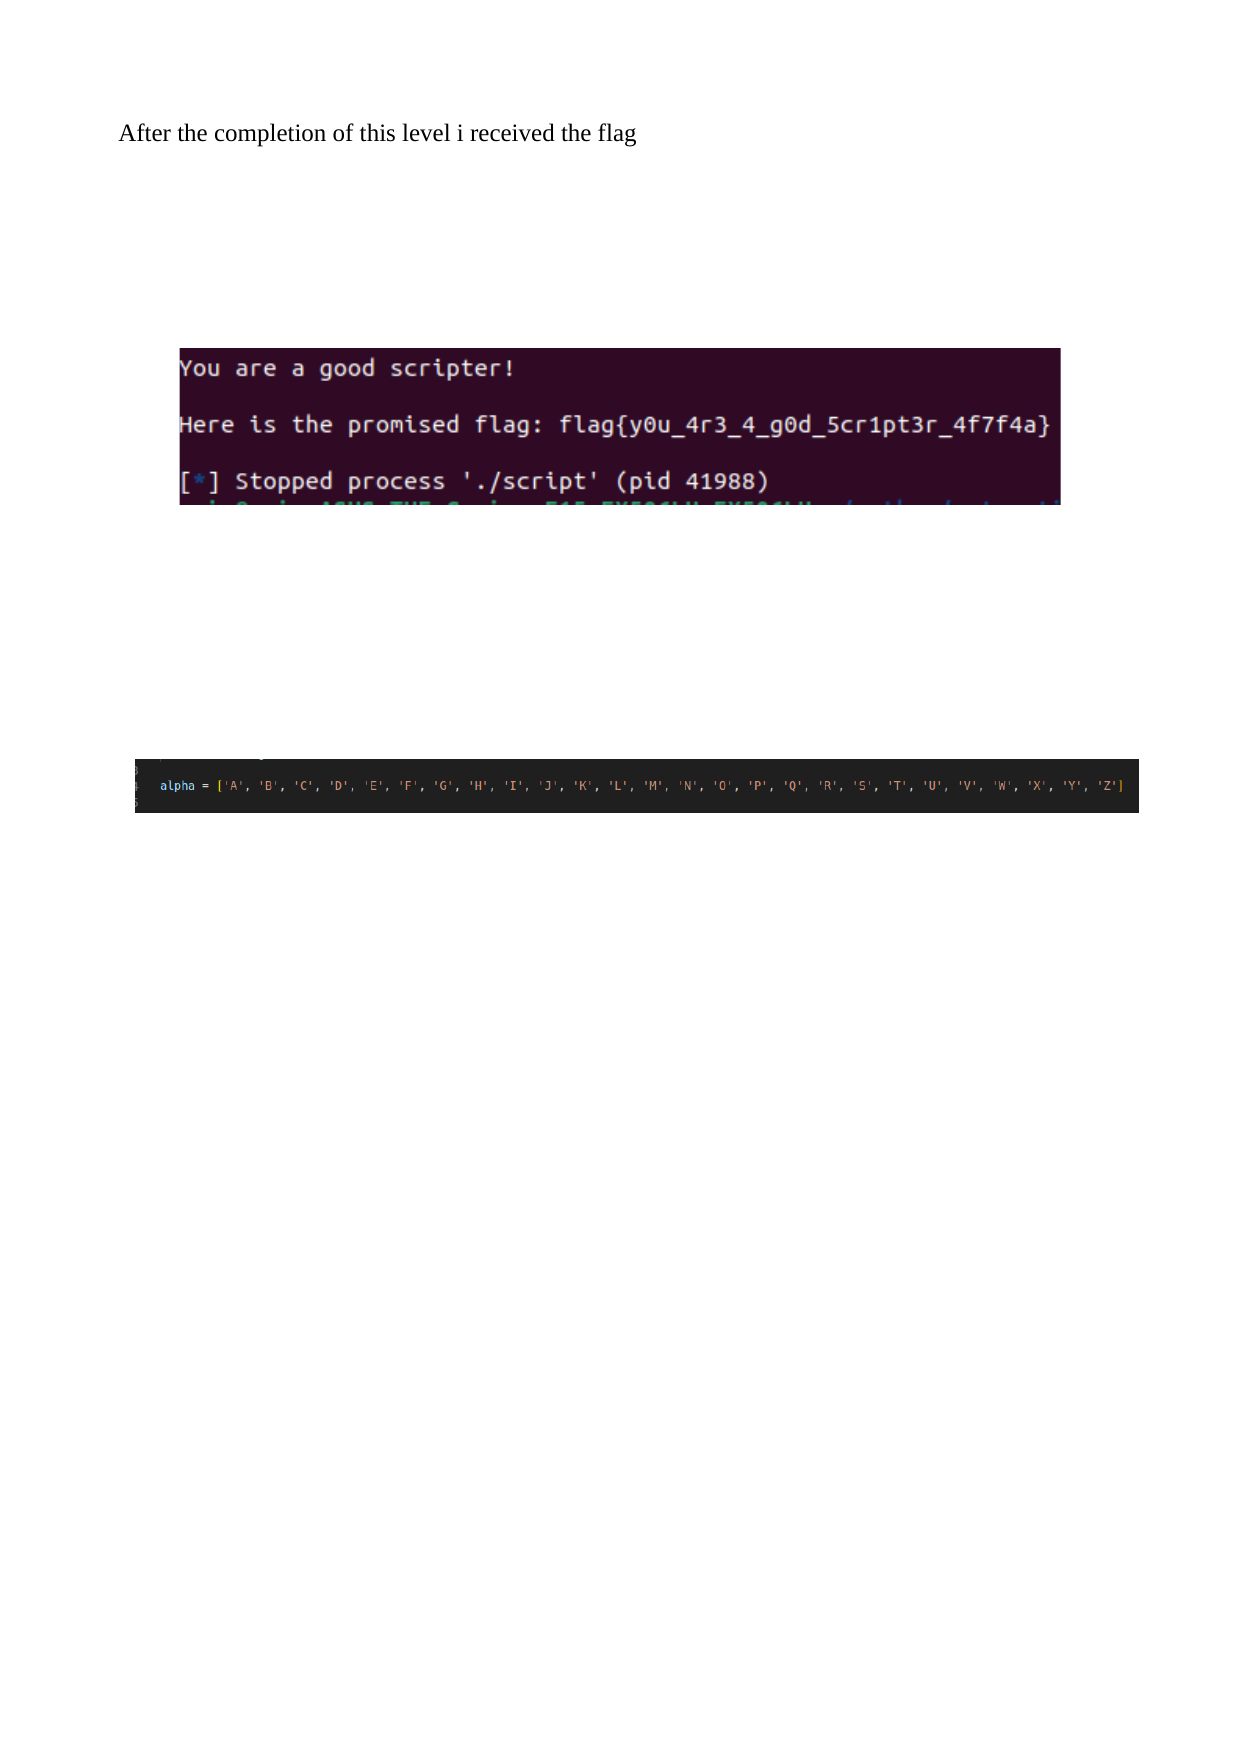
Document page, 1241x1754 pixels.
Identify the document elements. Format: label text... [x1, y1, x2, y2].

picture [179, 348, 1061, 505]
text After the completion of this level i received the flag [118, 118, 1122, 147]
picture [135, 759, 1139, 813]
